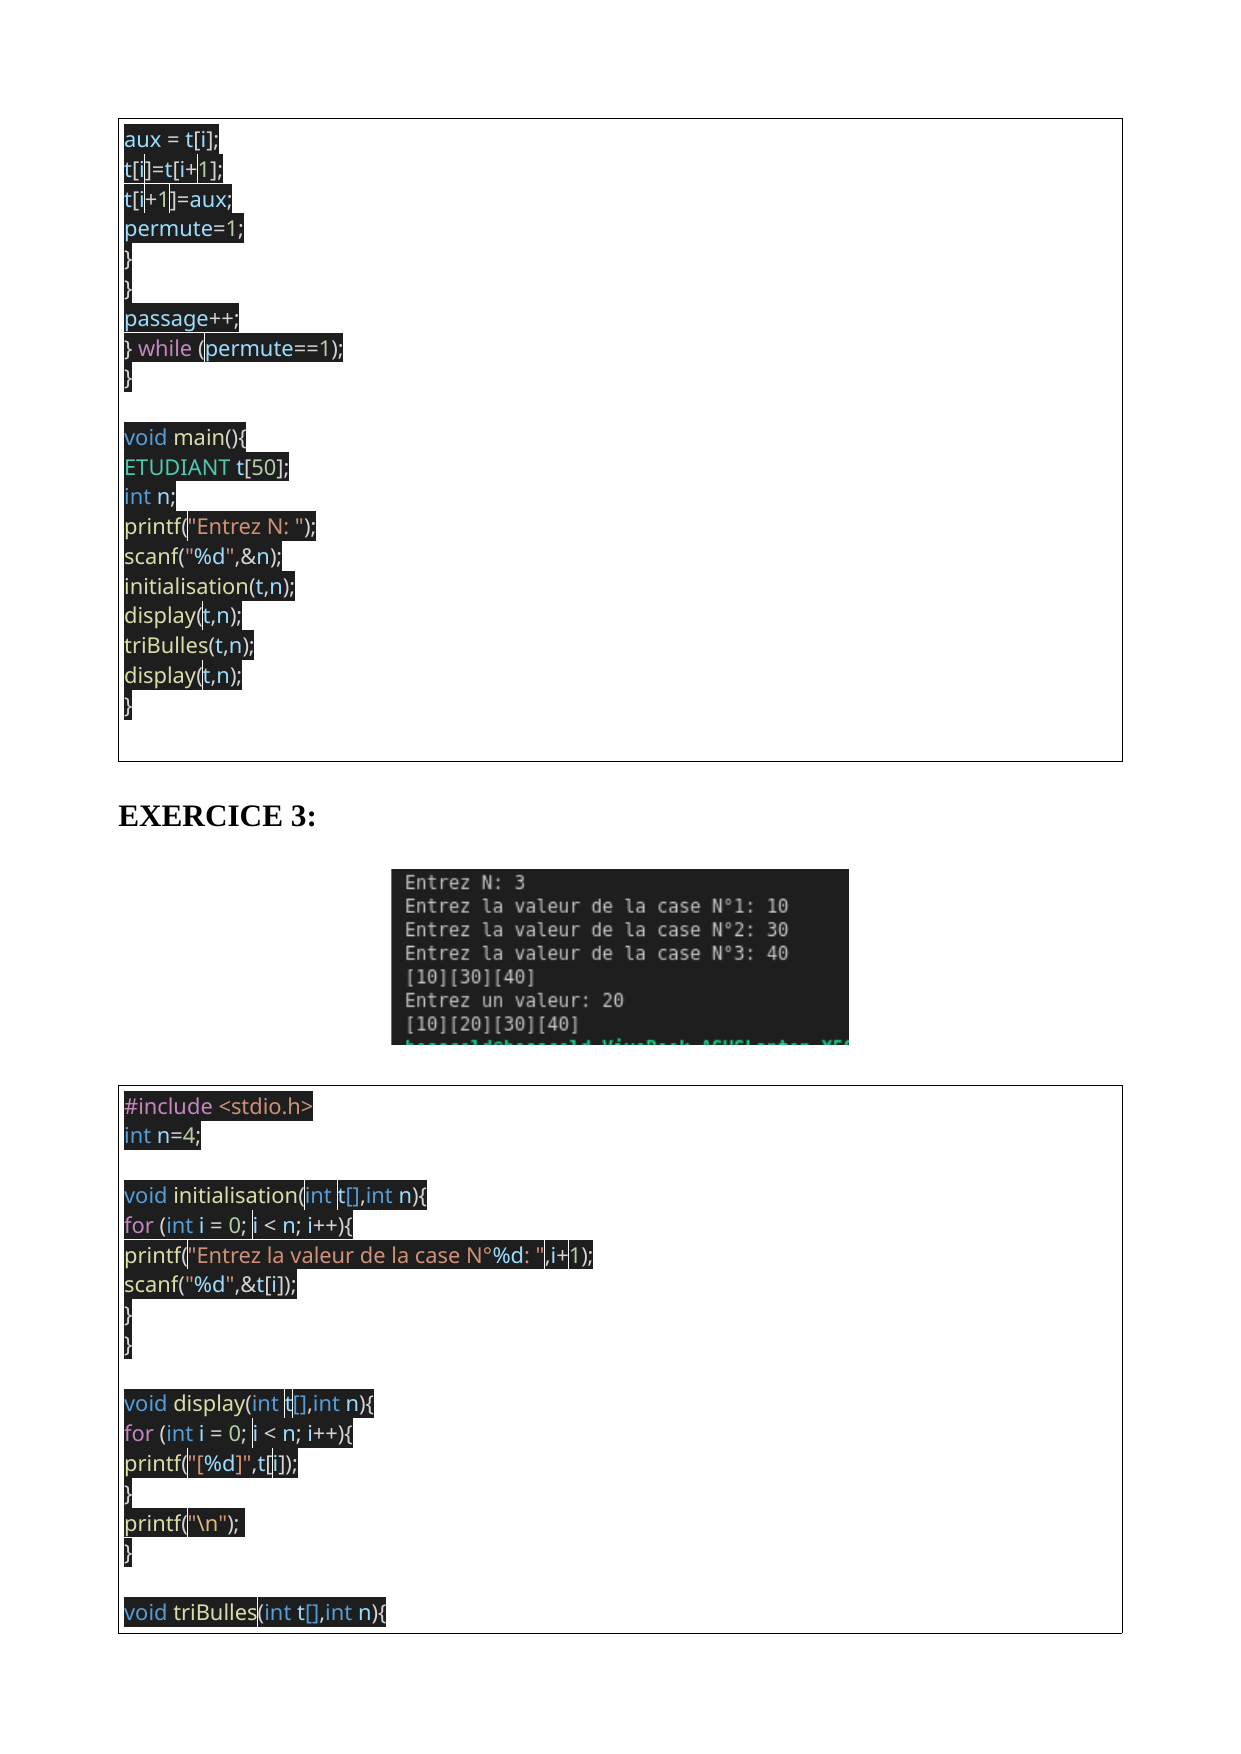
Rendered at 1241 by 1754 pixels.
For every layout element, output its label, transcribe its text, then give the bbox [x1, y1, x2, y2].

table_header #include <stdio.h> int n=4; void initialisation(int t[],int n){ for (int i = 0; i < n; i++){ printf("Entrez la valeur de la case N°%d: ",i+1); scanf("%d",&t[i]); } } void display(int t[],int n){ for (int i = 0; i < n; i++){ printf("[%d]",t[i]); } printf("\n"); } void triBulles(int t[],int n){ [119, 1086, 1122, 1632]
text EXERCICE 3: [118, 797, 1122, 833]
picture [391, 869, 849, 1045]
table_header aux = t[i]; t[i]=t[i+1]; t[i+1]=aux; permute=1; } } passage++; } while (permute==1); } void main(){ ETUDIANT t[50]; int n; printf("Entrez N: "); scanf("%d",&n); initialisation(t,n); display(t,n); triBulles(t,n); display(t,n); } [119, 119, 1122, 761]
